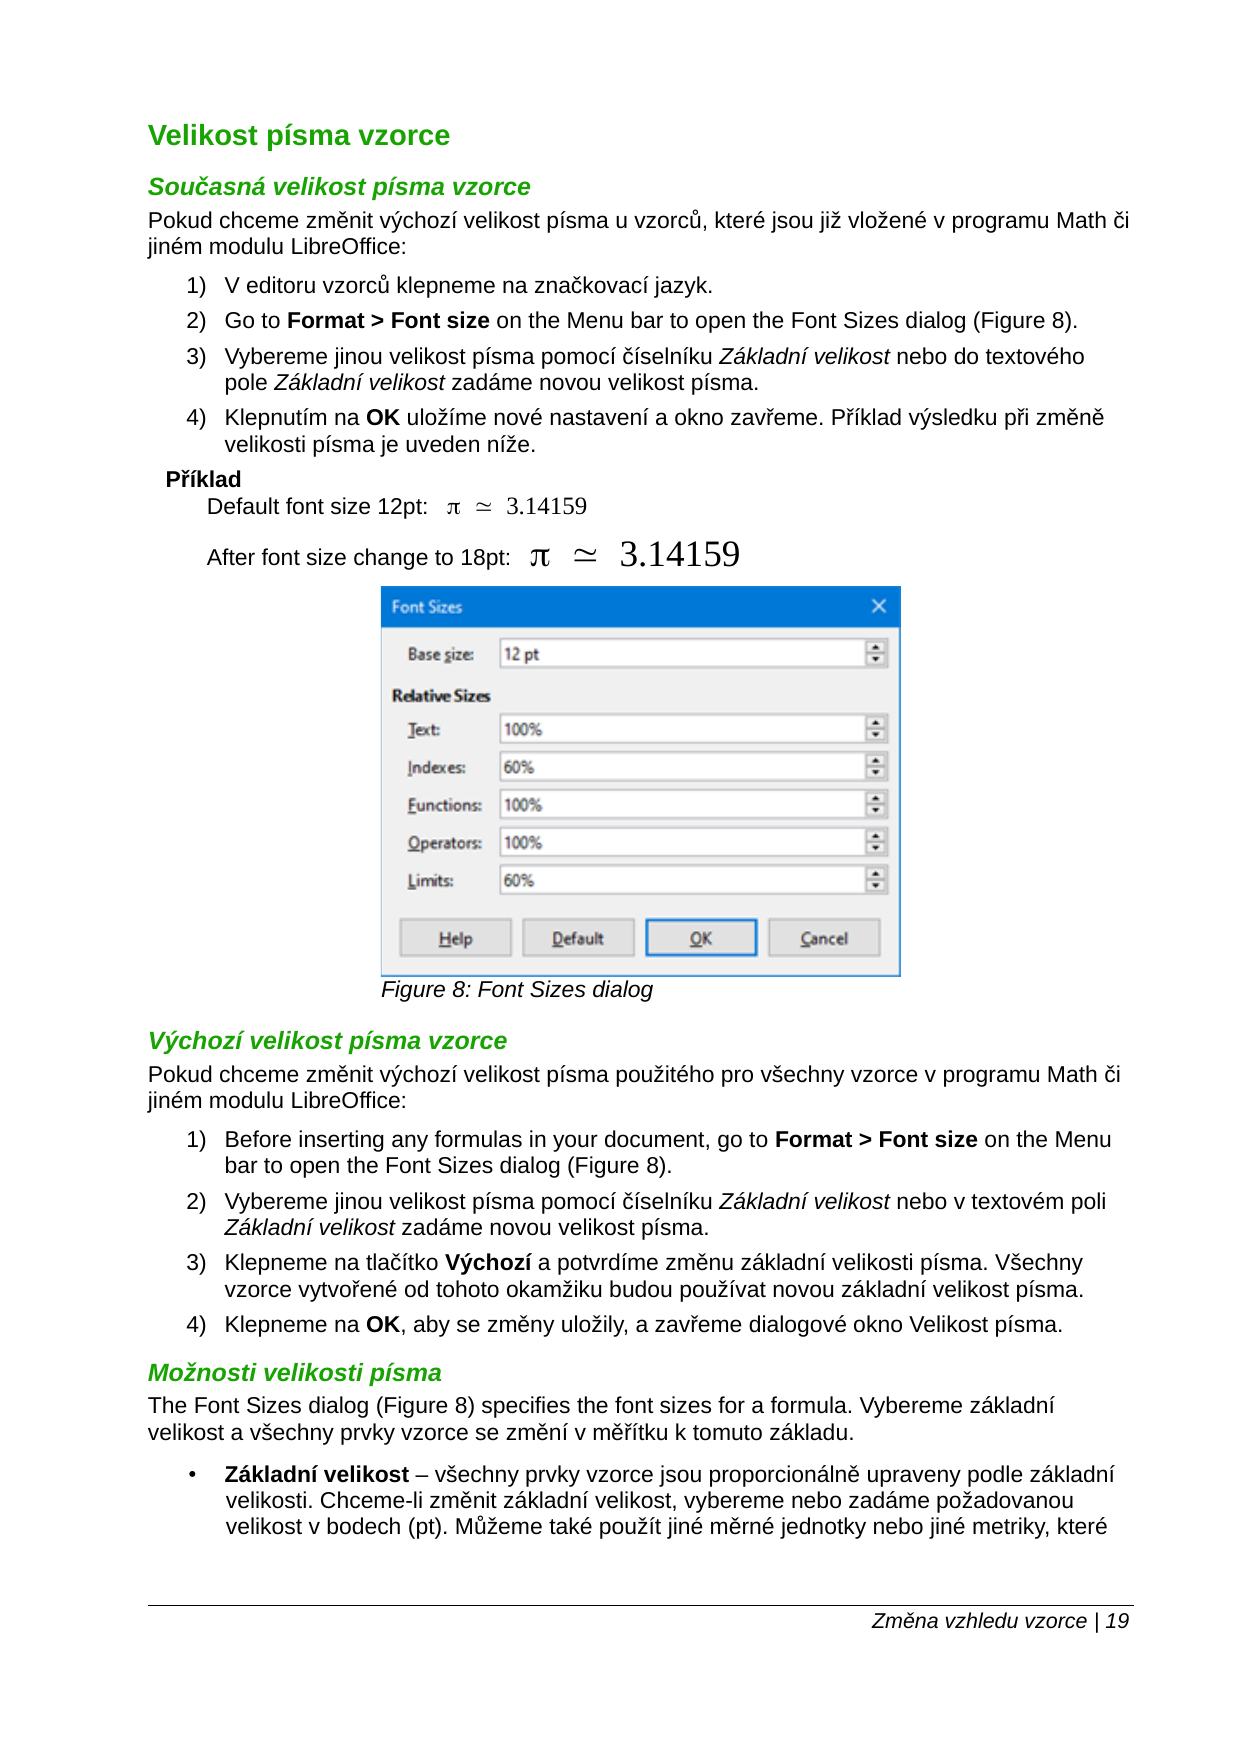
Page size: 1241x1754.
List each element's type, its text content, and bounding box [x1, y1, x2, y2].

list Klepneme na OK, aby se změny uložily, a zavřeme dialogové okno Velikost písma. [207, 1311, 1134, 1337]
text Figure 8: Font Sizes dialog [381, 977, 901, 1003]
text Default font size 12pt: [207, 492, 1134, 520]
subtitle Možnosti velikosti písma [148, 1358, 1134, 1387]
list Klepneme na tlačítko Výchozí a potvrdíme změnu základní velikosti písma. Všechny vzorce vytvořené od tohoto okamžiku budou používat novou základní velikost písma. [207, 1249, 1134, 1302]
picture [380, 586, 901, 977]
subtitle Výchozí velikost písma vzorce [148, 1026, 1134, 1055]
list Vybereme jinou velikost písma pomocí číselníku Základní velikost nebo v textovém poli Základní velikost zadáme novou velikost písma. [207, 1188, 1134, 1240]
subtitle Velikost písma vzorce [148, 118, 1134, 152]
list V editoru vzorců klepneme na značkovací jazyk. [207, 272, 1134, 298]
subtitle Současná velikost písma vzorce [148, 172, 1134, 201]
list Before inserting any formulas in your document, go to Format > Font size on the Menu bar to open the Font Sizes dialog (Figure 8). [207, 1126, 1134, 1179]
list Základní velikost – všechny prvky vzorce jsou proporcionálně upraveny podle základní velikosti. Chceme-li změnit základní velikost, vybereme nebo zadáme požadovanou velikost v bodech (pt). Můžeme také použít jiné měrné jednotky nebo jiné metriky, které [185, 1458, 1134, 1543]
list Vybereme jinou velikost písma pomocí číselníku Základní velikost nebo do textového pole Základní velikost zadáme novou velikost písma. [207, 343, 1134, 395]
text The Font Sizes dialog (Figure 8) specifies the font sizes for a formula. Vybereme základní velikost a všechny prvky vzorce se změní v měřítku k tomuto základu. [148, 1392, 1134, 1445]
text Příklad [165, 466, 1134, 492]
list Go to Format > Font size on the Menu bar to open the Font Sizes dialog (Figure 8). [207, 307, 1134, 334]
text After font size change to 18pt: [207, 532, 1134, 574]
text Pokud chceme změnit výchozí velikost písma použitého pro všechny vzorce v programu Math či jiném modulu LibreOffice: [148, 1061, 1134, 1114]
list Klepnutím na OK uložíme nové nastavení a okno zavřeme. Příklad výsledku při změně velikosti písma je uveden níže. [207, 404, 1134, 457]
text Pokud chceme změnit výchozí velikost písma u vzorců, které jsou již vložené v programu Math či jiném modulu LibreOffice: [148, 207, 1134, 260]
